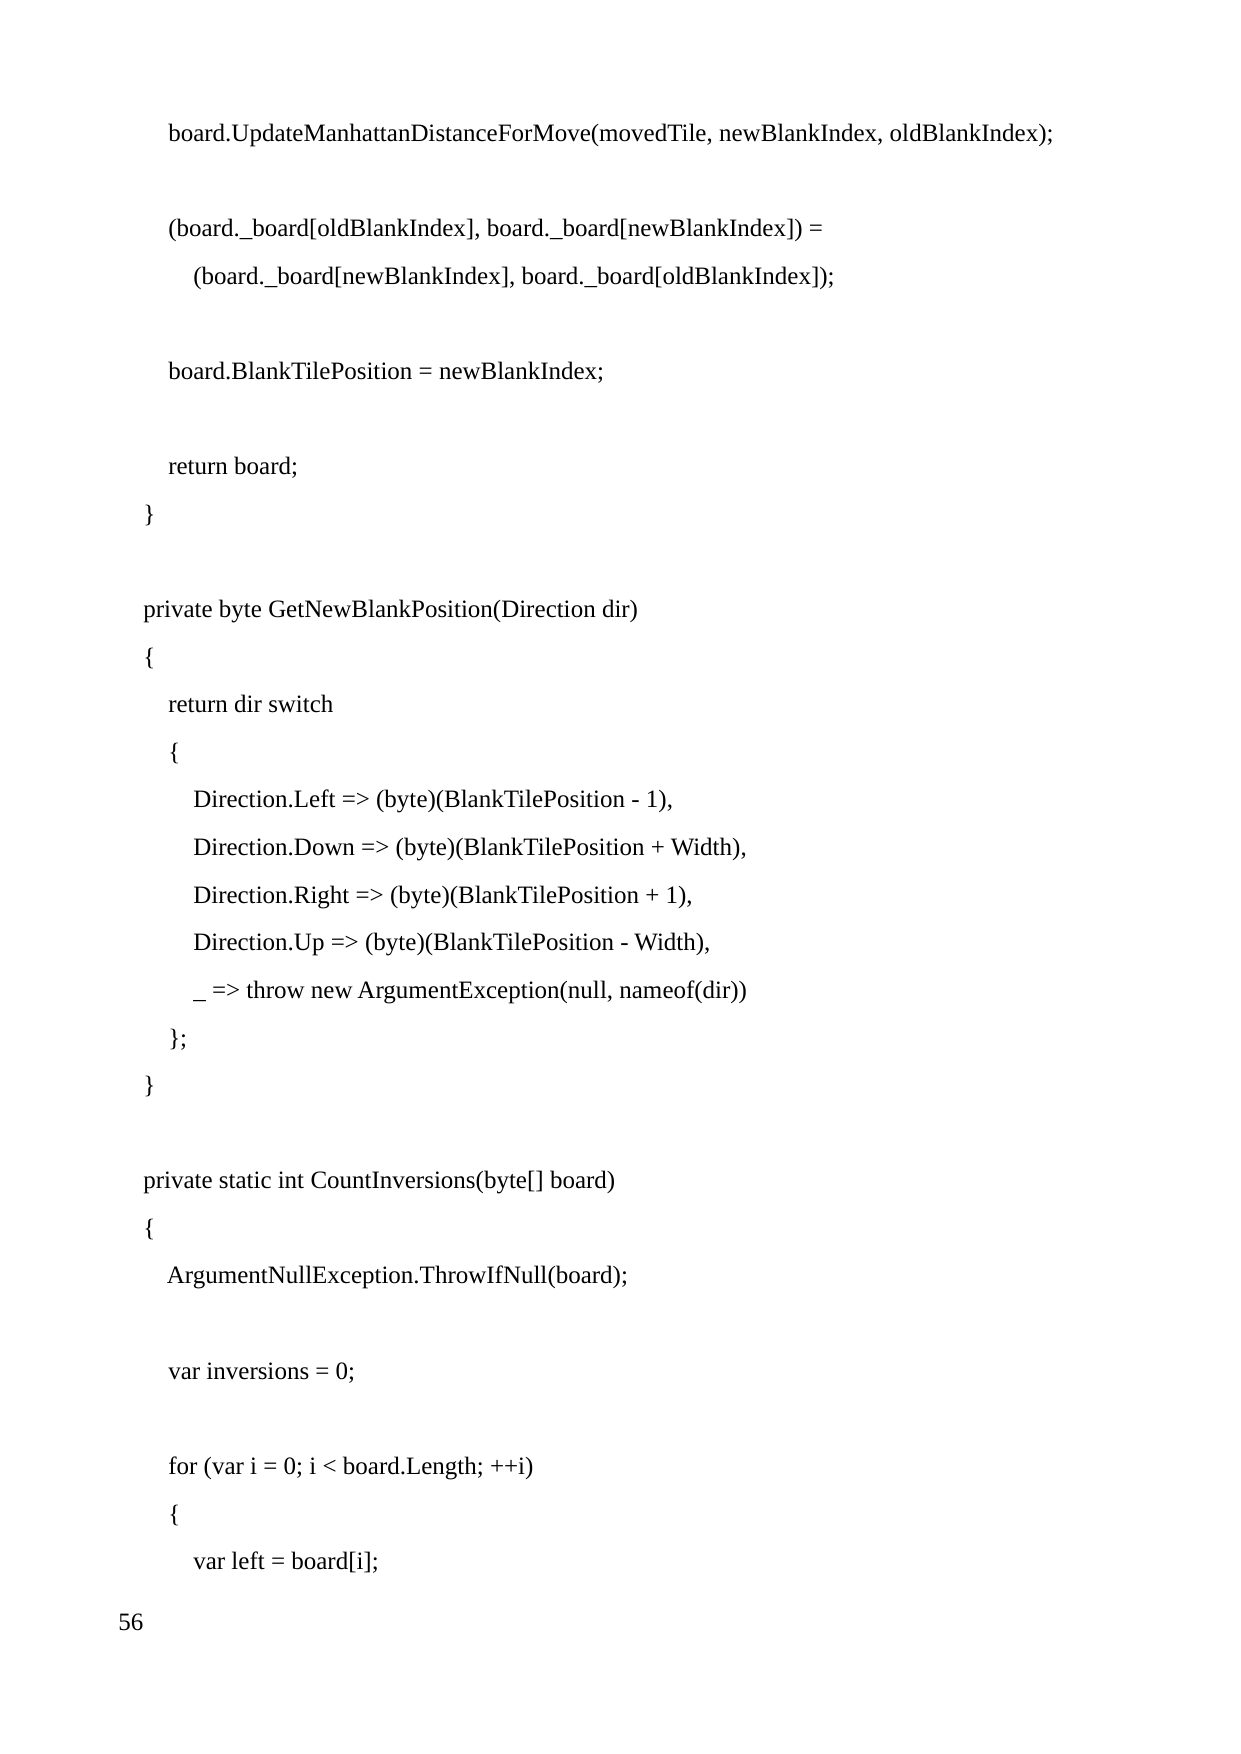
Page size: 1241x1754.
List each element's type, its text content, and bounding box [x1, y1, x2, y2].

text } [118, 499, 1122, 528]
text ArgumentNullException.ThrowIfNull(board); [118, 1261, 1122, 1289]
text { [118, 642, 1122, 671]
text }; [118, 1023, 1122, 1051]
text var inversions = 0; [118, 1356, 1122, 1384]
text return board; [118, 451, 1122, 480]
text { [118, 737, 1122, 766]
text Direction.Down => (byte)(BlankTilePosition + Width), [118, 832, 1122, 861]
text for (var i = 0; i < board.Length; ++i) [118, 1451, 1122, 1480]
text board.UpdateManhattanDistanceForMove(movedTile, newBlankIndex, oldBlankIndex); [118, 118, 1122, 147]
text private static int CountInversions(byte[] board) [118, 1165, 1122, 1194]
text (board._board[oldBlankIndex], board._board[newBlankIndex]) = [118, 213, 1122, 242]
text Direction.Left => (byte)(BlankTilePosition - 1), [118, 784, 1122, 813]
text { [118, 1499, 1122, 1527]
text var left = board[i]; [118, 1546, 1122, 1575]
text Direction.Up => (byte)(BlankTilePosition - Width), [118, 927, 1122, 956]
text board.BlankTilePosition = newBlankIndex; [118, 356, 1122, 385]
text Direction.Right => (byte)(BlankTilePosition + 1), [118, 880, 1122, 908]
text return dir switch [118, 689, 1122, 718]
text } [118, 1070, 1122, 1099]
text { [118, 1213, 1122, 1242]
text (board._board[newBlankIndex], board._board[oldBlankIndex]); [118, 261, 1122, 290]
text private byte GetNewBlankPosition(Direction dir) [118, 594, 1122, 623]
text _ => throw new ArgumentException(null, nameof(dir)) [118, 975, 1122, 1004]
